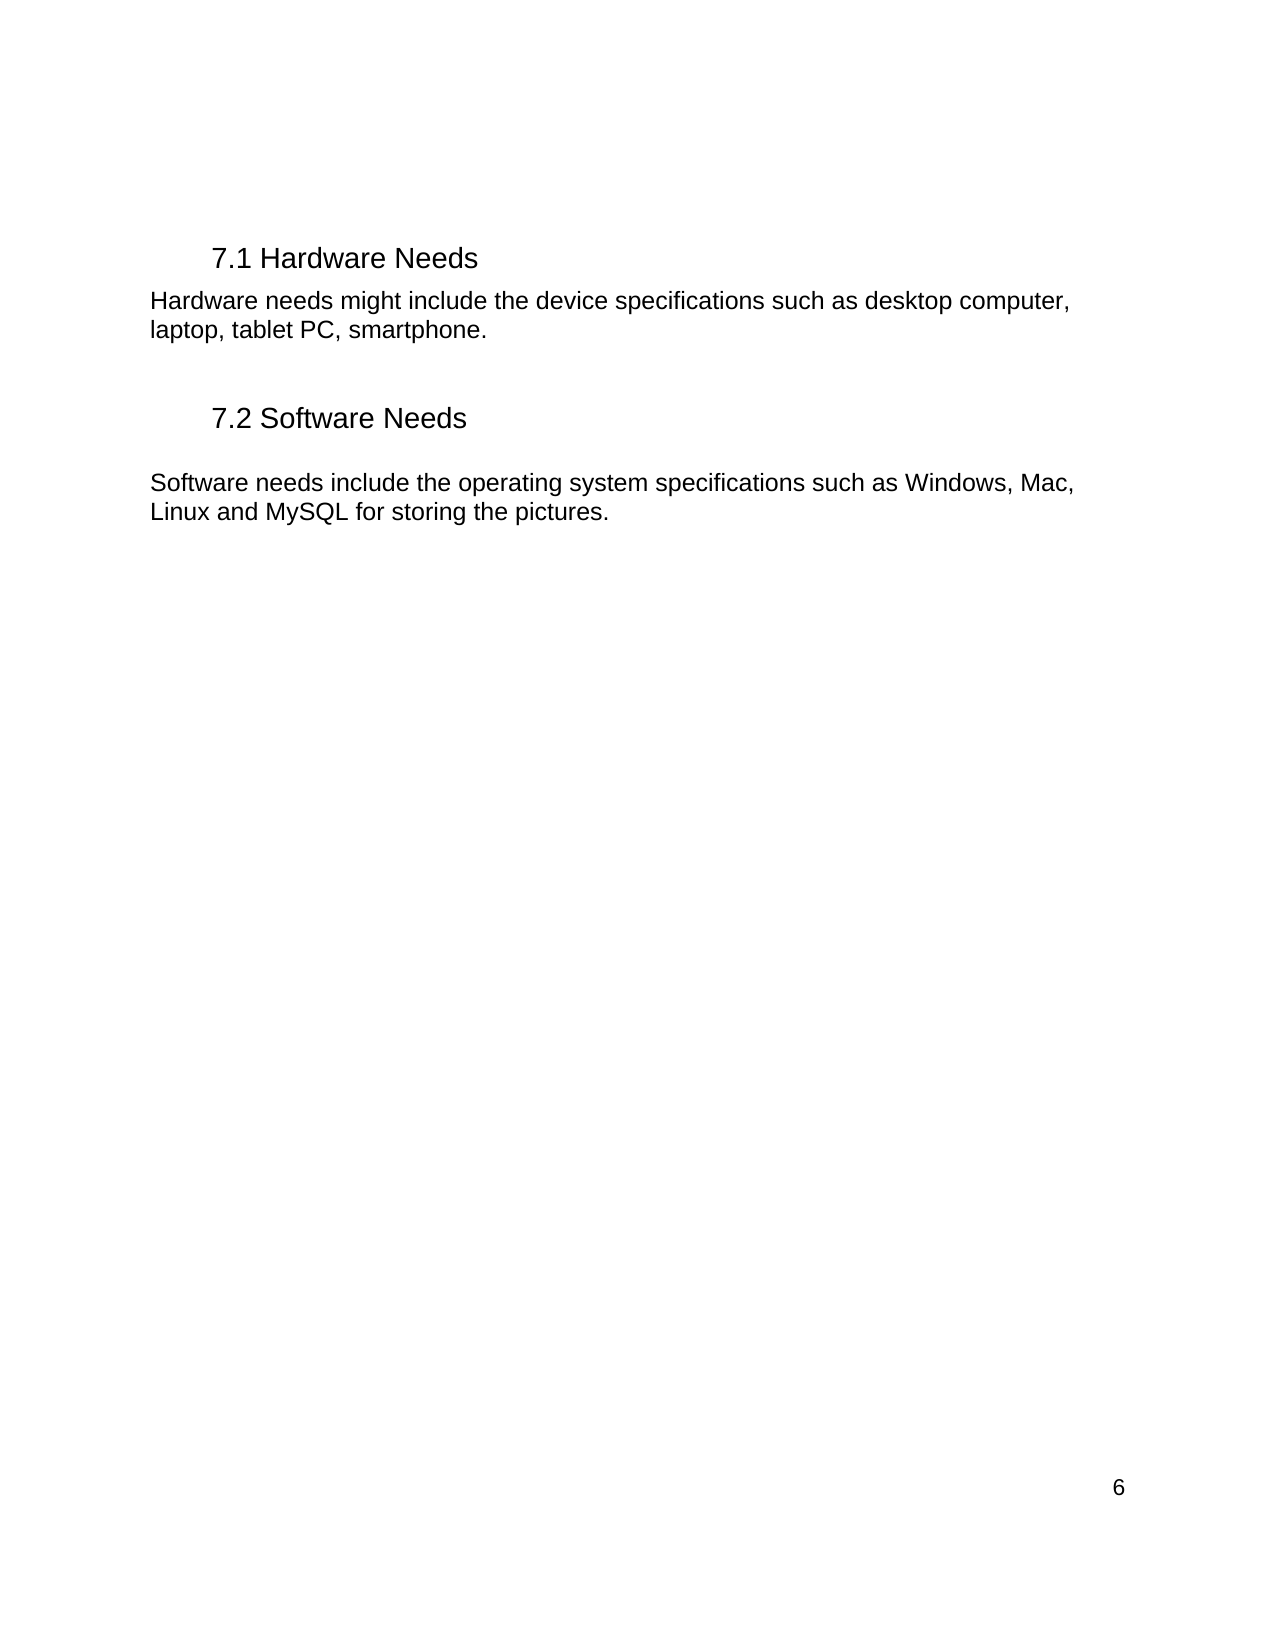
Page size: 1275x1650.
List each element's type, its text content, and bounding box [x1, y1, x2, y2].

text Hardware needs might include the device specifications such as desktop computer, laptop, tablet PC, smartphone. [150, 286, 1125, 343]
text Software needs include the operating system specifications such as Windows, Mac, Linux and MySQL for storing the pictures. [150, 468, 1125, 526]
text 7.2 Software Needs [211, 401, 1125, 434]
subtitle 7.1 Hardware Needs [211, 220, 1125, 275]
